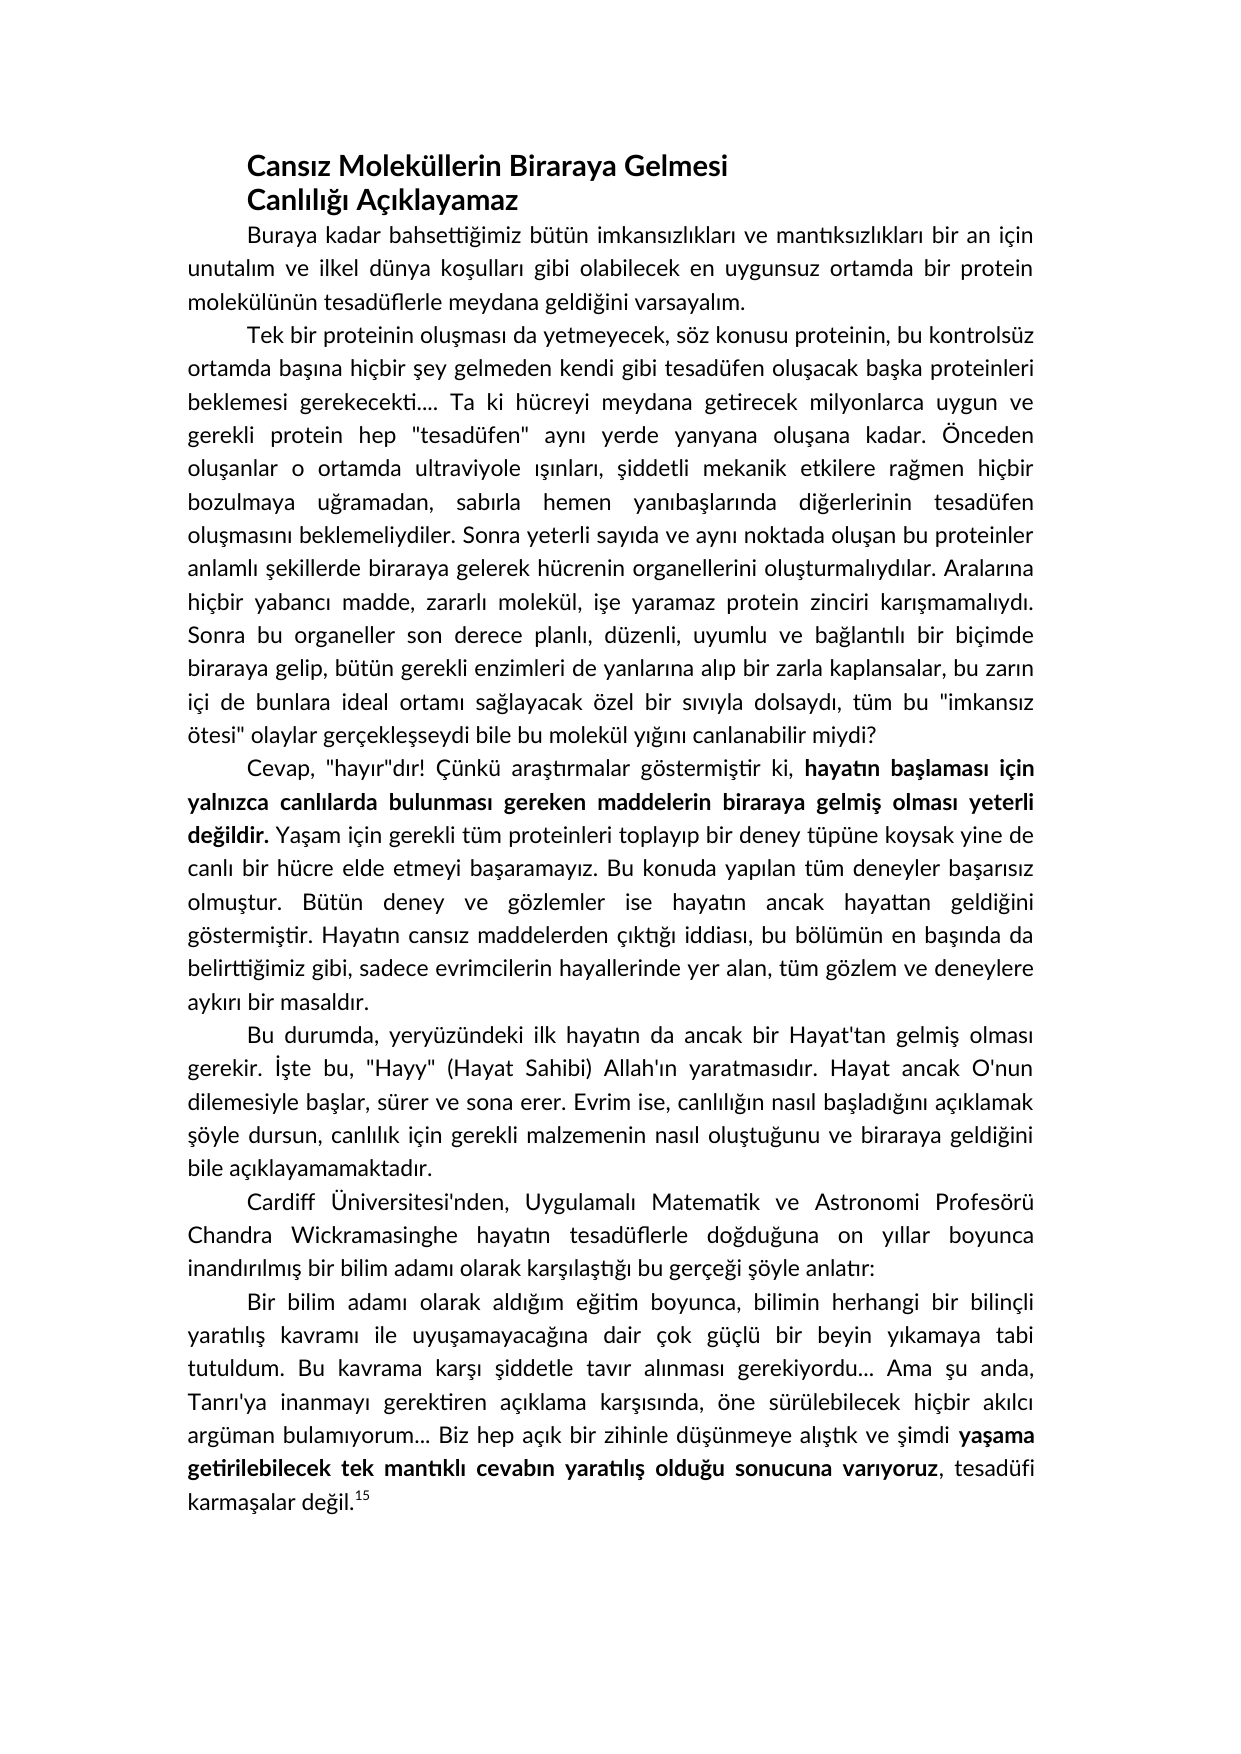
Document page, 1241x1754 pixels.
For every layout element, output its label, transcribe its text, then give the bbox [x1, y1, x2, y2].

text Cardiff Üniversitesi'nden, Uygulamalı Matematik ve Astronomi Profesörü Chandra Wickramasinghe hayatın tesadüflerle doğduğuna on yıllar boyunca inandırılmış bir bilim adamı olarak karşılaştığı bu gerçeği şöyle anlatır: [187, 1183, 1035, 1283]
text Cansız Moleküllerin Biraraya Gelmesi [187, 150, 1035, 183]
text Canlılığı Açıklayamaz [187, 183, 1035, 217]
text Cevap, "hayır"dır! Çünkü araştırmalar göstermiştir ki, hayatın başlaması için yalnızca canlılarda bulunması gereken maddelerin biraraya gelmiş olması yeterli değildir. Yaşam için gerekli tüm proteinleri toplayıp bir deney tüpüne koysak yine de canlı bir hücre elde etmeyi başaramayız. Bu konuda yapılan tüm deneyler başarısız olmuştur. Bütün deney ve gözlemler ise hayatın ancak hayattan geldiğini göstermiştir. Hayatın cansız maddelerden çıktığı iddiası, bu bölümün en başında da belirttiğimiz gibi, sadece evrimcilerin hayallerinde yer alan, tüm gözlem ve deneylere aykırı bir masaldır. [187, 750, 1035, 1017]
text Bir bilim adamı olarak aldığım eğitim boyunca, bilimin herhangi bir bilinçli yaratılış kavramı ile uyuşamayacağına dair çok güçlü bir beyin yıkamaya tabi tutuldum. Bu kavrama karşı şiddetle tavır alınması gerekiyordu... Ama şu anda, Tanrı'ya inanmayı gerektiren açıklama karşısında, öne sürülebilecek hiçbir akılcı argüman bulamıyorum... Biz hep açık bir zihinle düşünmeye alıştık ve şimdi yaşama getirilebilecek tek mantıklı cevabın yaratılış olduğu sonucuna varıyoruz, tesadüfi karmaşalar değil.15 [187, 1283, 1035, 1517]
text Bu durumda, yeryüzündeki ilk hayatın da ancak bir Hayat'tan gelmiş olması gerekir. İşte bu, "Hayy" (Hayat Sahibi) Allah'ın yaratmasıdır. Hayat ancak O'nun dilemesiyle başlar, sürer ve sona erer. Evrim ise, canlılığın nasıl başladığını açıklamak şöyle dursun, canlılık için gerekli malzemenin nasıl oluştuğunu ve biraraya geldiğini bile açıklayamamaktadır. [187, 1017, 1035, 1183]
text Tek bir proteinin oluşması da yetmeyecek, söz konusu proteinin, bu kontrolsüz ortamda başına hiçbir şey gelmeden kendi gibi tesadüfen oluşacak başka proteinleri beklemesi gerekecekti.... Ta ki hücreyi meydana getirecek milyonlarca uygun ve gerekli protein hep "tesadüfen" aynı yerde yanyana oluşana kadar. Önceden oluşanlar o ortamda ultraviyole ışınları, şiddetli mekanik etkilere rağmen hiçbir bozulmaya uğramadan, sabırla hemen yanıbaşlarında diğerlerinin tesadüfen oluşmasını beklemeliydiler. Sonra yeterli sayıda ve aynı noktada oluşan bu proteinler anlamlı şekillerde biraraya gelerek hücrenin organellerini oluşturmalıydılar. Aralarına hiçbir yabancı madde, zararlı molekül, işe yaramaz protein zinciri karışmamalıydı. Sonra bu organeller son derece planlı, düzenli, uyumlu ve bağlantılı bir biçimde biraraya gelip, bütün gerekli enzimleri de yanlarına alıp bir zarla kaplansalar, bu zarın içi de bunlara ideal ortamı sağlayacak özel bir sıvıyla dolsaydı, tüm bu "imkansız ötesi" olaylar gerçekleşseydi bile bu molekül yığını canlanabilir miydi? [187, 317, 1035, 750]
text Buraya kadar bahsettiğimiz bütün imkansızlıkları ve mantıksızlıkları bir an için unutalım ve ilkel dünya koşulları gibi olabilecek en uygunsuz ortamda bir protein molekülünün tesadüflerle meydana geldiğini varsayalım. [187, 217, 1035, 317]
